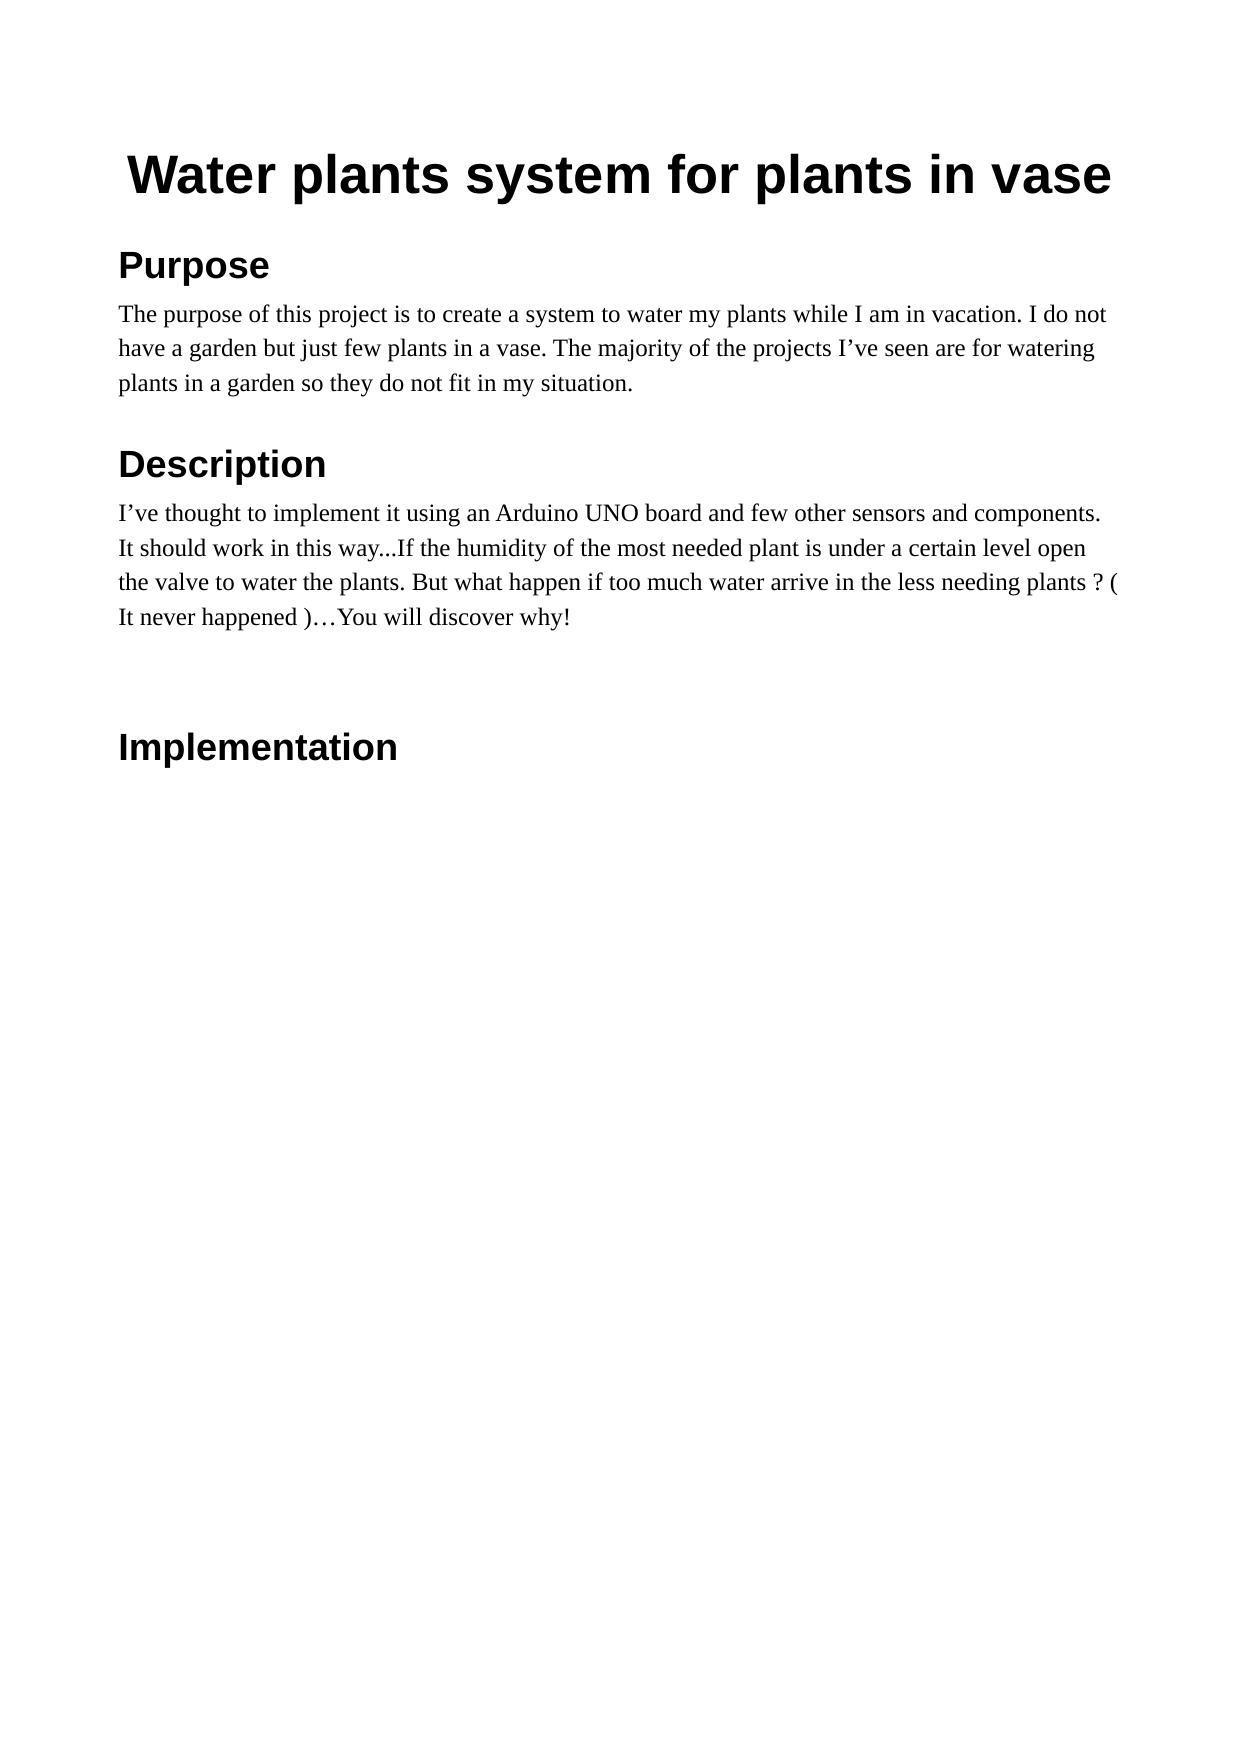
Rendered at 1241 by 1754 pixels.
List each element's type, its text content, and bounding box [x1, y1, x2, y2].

text I’ve thought to implement it using an Arduino UNO board and few other sensors and components. It should work in this way...If the humidity of the most needed plant is under a certain level open the valve to water the plants. But what happen if too much water arrive in the less needing plants ? ( It never happened )…You will discover why! [118, 498, 1122, 630]
text The purpose of this project is to create a system to water my plants while I am in vacation. I do not have a garden but just few plants in a vase. The majority of the projects I’ve seen are for watering plants in a garden so they do not fit in my situation. [118, 299, 1122, 397]
subtitle Description [118, 442, 1122, 486]
subtitle Implementation [118, 725, 1122, 768]
title Water plants system for plants in vase [118, 143, 1122, 205]
subtitle Purpose [118, 243, 1122, 287]
